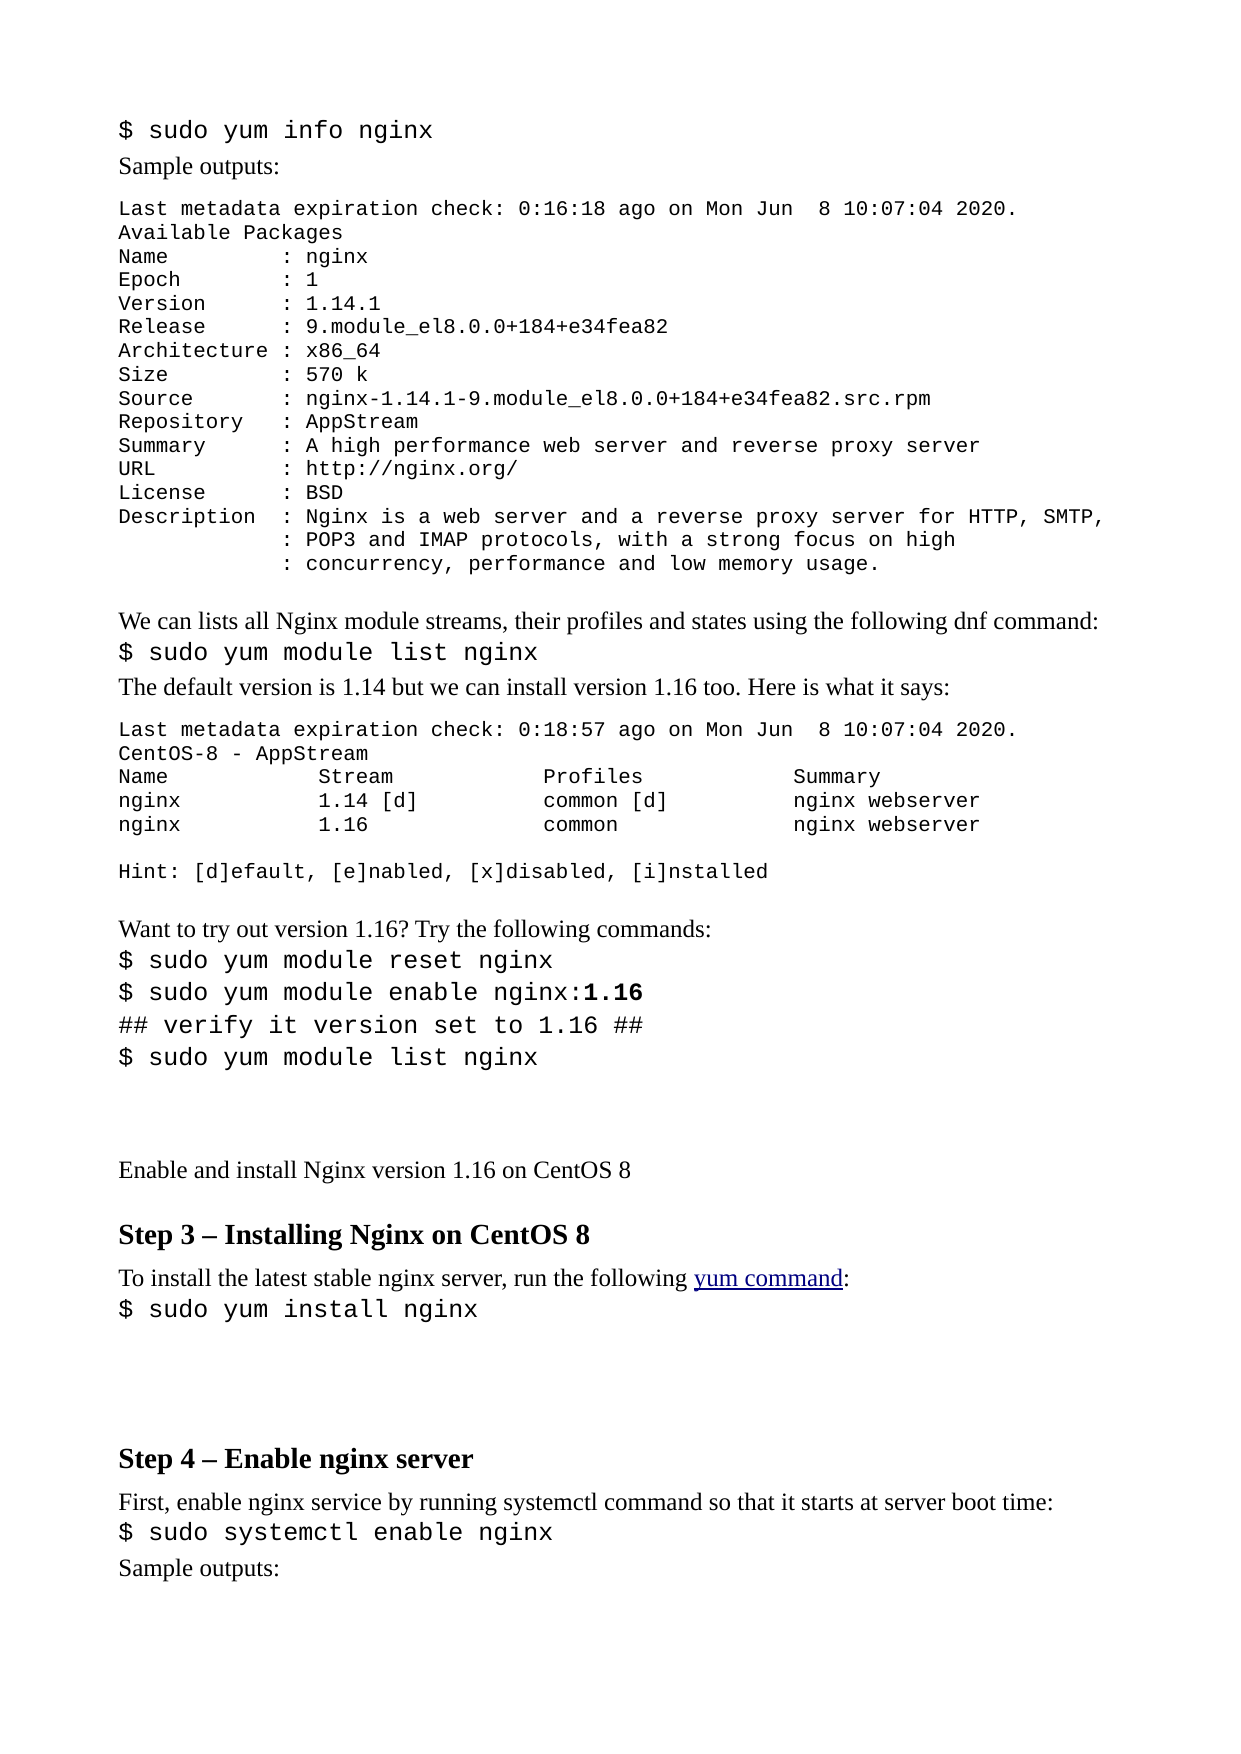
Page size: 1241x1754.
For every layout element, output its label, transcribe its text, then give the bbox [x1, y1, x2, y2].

text URL : http://nginx.org/ [118, 458, 1122, 482]
text Want to try out version 1.16? Try the following commands: $ sudo yum module reset nginx $ sudo yum module enable nginx:1.16 ## verify it version set to 1.16 ## $ sudo yum module list nginx [118, 914, 1122, 1073]
text Last metadata expiration check: 0:18:57 ago on Mon Jun 8 10:07:04 2020. [118, 719, 1122, 743]
text : POP3 and IMAP protocols, with a strong focus on high [118, 529, 1122, 553]
text Summary : A high performance web server and reverse proxy server [118, 435, 1122, 458]
text $ sudo yum info nginx Sample outputs: [118, 118, 1122, 179]
text We can lists all Nginx module streams, their profiles and states using the following dnf command: $ sudo yum module list nginx The default version is 1.14 but we can install version 1.16 too. Here is what it says: [118, 606, 1122, 700]
text Release : 9.module_el8.0.0+184+e34fea82 [118, 317, 1122, 340]
text nginx 1.14 [d] common [d] nginx webserver [118, 790, 1122, 814]
text Description : Nginx is a web server and a reverse proxy server for HTTP, SMTP, [118, 506, 1122, 529]
text Name : nginx [118, 246, 1122, 269]
text Repository : AppStream [118, 411, 1122, 435]
text License : BSD [118, 482, 1122, 506]
text Last metadata expiration check: 0:16:18 ago on Mon Jun 8 10:07:04 2020. [118, 198, 1122, 222]
text Available Packages [118, 222, 1122, 246]
text Source : nginx-1.14.1-9.module_el8.0.0+184+e34fea82.src.rpm [118, 387, 1122, 411]
text To install the latest stable nginx server, run the following yum command: $ sudo yum install nginx [118, 1263, 1122, 1324]
text Size : 570 k [118, 364, 1122, 387]
text : concurrency, performance and low memory usage. [118, 553, 1122, 577]
text Enable and install Nginx version 1.16 on CentOS 8 [118, 1155, 1122, 1184]
text Architecture : x86_64 [118, 340, 1122, 364]
text Name Stream Profiles Summary [118, 767, 1122, 790]
text nginx 1.16 common nginx webserver [118, 814, 1122, 837]
text First, enable nginx service by running systemctl command so that it starts at server boot time: $ sudo systemctl enable nginx Sample outputs: [118, 1487, 1122, 1581]
text Version : 1.14.1 [118, 293, 1122, 317]
text CentOS-8 - AppStream [118, 743, 1122, 767]
subtitle Step 3 – Installing Nginx on CentOS 8 [118, 1217, 1122, 1251]
text Epoch : 1 [118, 269, 1122, 293]
subtitle Step 4 – Enable nginx server [118, 1441, 1122, 1474]
text Hint: [d]efault, [e]nabled, [x]disabled, [i]nstalled [118, 861, 1122, 885]
